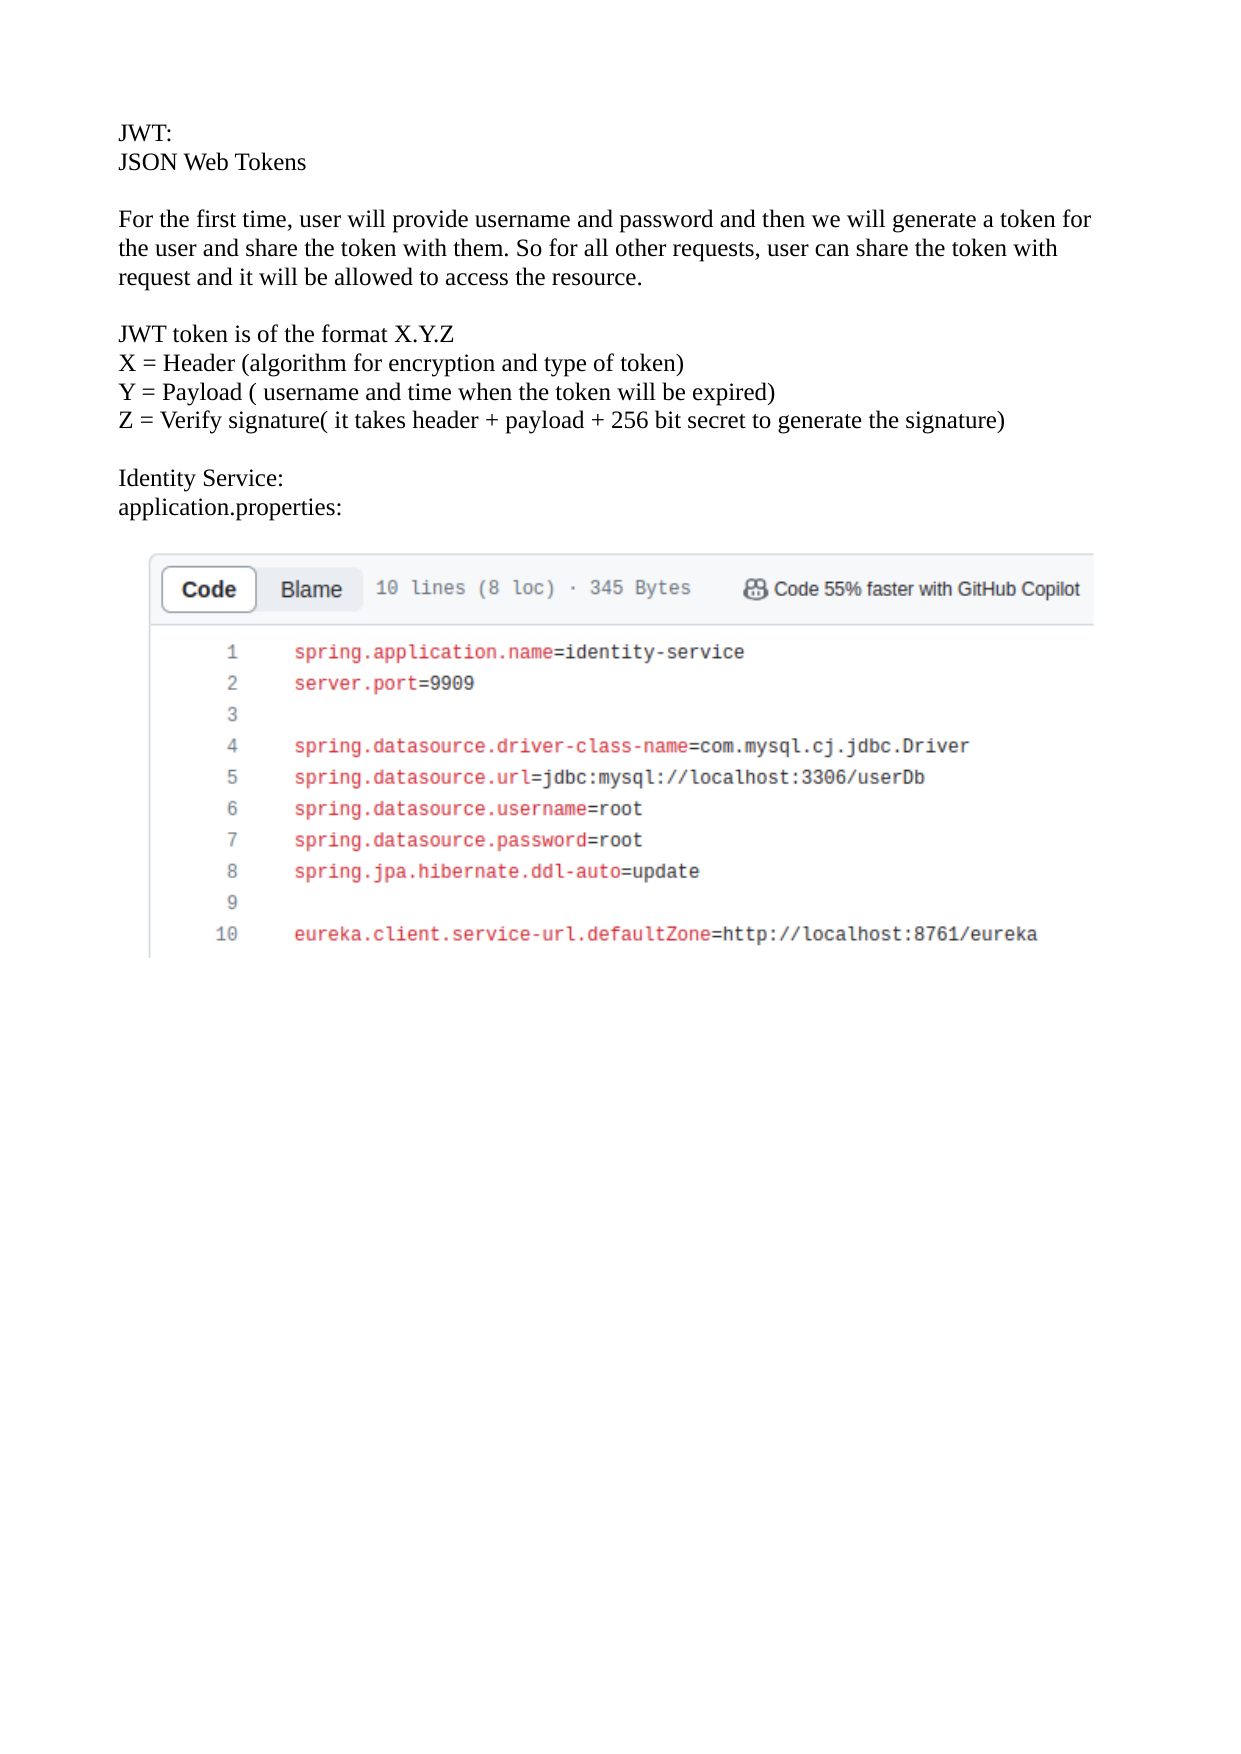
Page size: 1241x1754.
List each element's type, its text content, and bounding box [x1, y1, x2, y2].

picture [146, 549, 1094, 958]
text Identity Service: [118, 463, 1122, 492]
text Y = Payload ( username and time when the token will be expired) [118, 377, 1122, 406]
text application.properties: [118, 492, 1122, 521]
text JWT token is of the format X.Y.Z [118, 319, 1122, 348]
text Z = Verify signature( it takes header + payload + 256 bit secret to generate the signature) [118, 406, 1122, 434]
text For the first time, user will provide username and password and then we will generate a token for the user and share the token with them. So for all other requests, user can share the token with request and it will be allowed to access the resource. [118, 204, 1122, 291]
text X = Header (algorithm for encryption and type of token) [118, 348, 1122, 377]
text JWT: [118, 118, 1122, 147]
text JSON Web Tokens [118, 147, 1122, 176]
